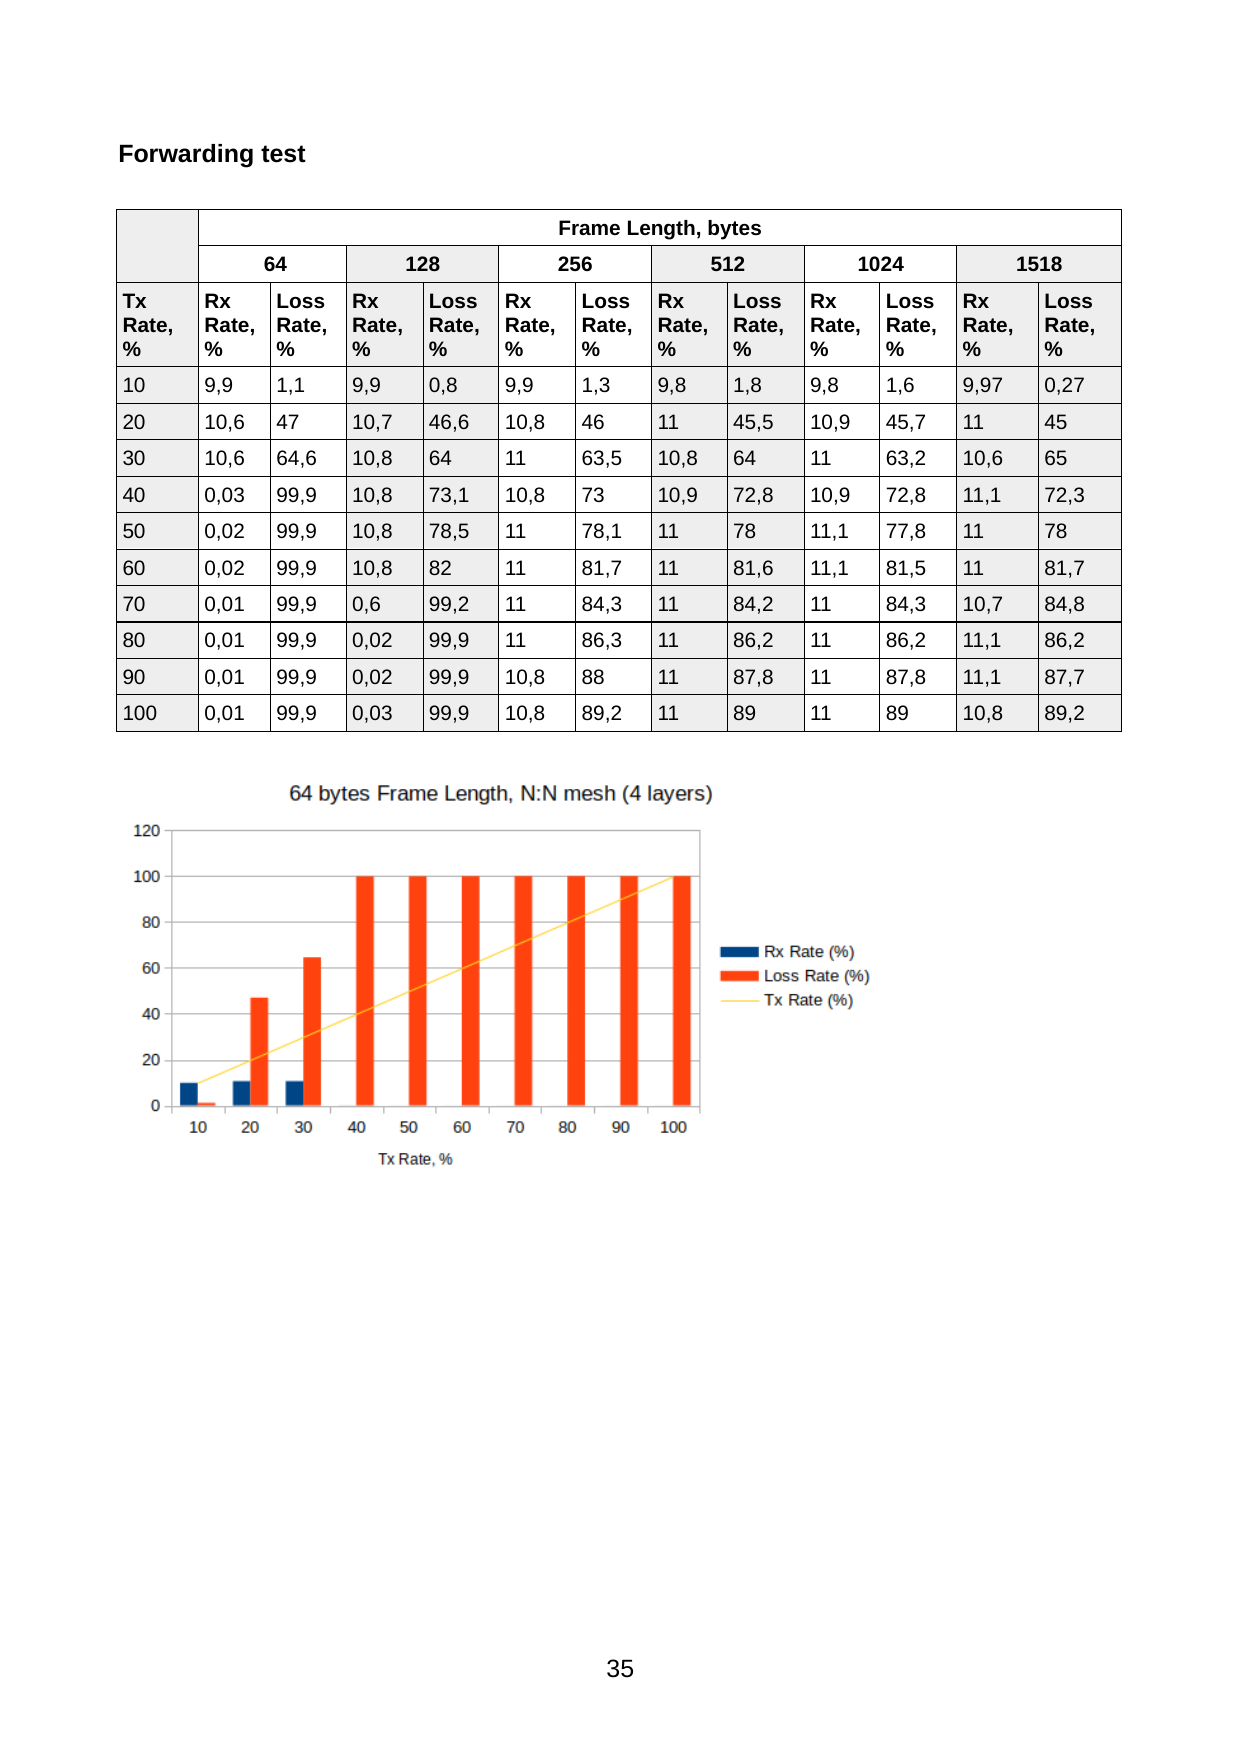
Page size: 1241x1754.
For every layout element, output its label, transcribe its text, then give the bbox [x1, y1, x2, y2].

table_cell 10,8 [957, 695, 1038, 731]
table_cell 11 [652, 586, 727, 621]
table_cell Loss Rate, % [576, 283, 651, 366]
table_cell Rx Rate, % [805, 283, 879, 366]
table_cell 11 [652, 623, 727, 658]
table_cell 46,6 [424, 404, 498, 439]
table_cell 1024 [805, 246, 956, 282]
table_cell 63,5 [576, 440, 651, 476]
table_cell 81,5 [880, 550, 956, 585]
table_cell 0,01 [199, 623, 270, 658]
table_cell Loss Rate, % [271, 283, 346, 366]
table_cell 86,2 [880, 623, 956, 658]
table_header Frame Length, bytes [199, 210, 1121, 245]
table_cell 11,1 [957, 623, 1038, 658]
table_cell 90 [117, 659, 198, 694]
table_cell 87,8 [728, 659, 804, 694]
table_cell 78 [1039, 513, 1121, 548]
table_cell 78 [728, 513, 804, 548]
table_cell 20 [117, 404, 198, 439]
table_cell 10,8 [499, 659, 575, 694]
table_cell 9,9 [499, 367, 575, 403]
table_cell 70 [117, 586, 198, 621]
table_cell 64,6 [271, 440, 346, 476]
table_cell 84,8 [1039, 586, 1121, 621]
table_cell 89 [880, 695, 956, 731]
table_cell 256 [499, 246, 651, 282]
table_cell 0,02 [199, 550, 270, 585]
table_cell 99,9 [424, 695, 498, 731]
table_cell 60 [117, 550, 198, 585]
table_cell 10,9 [805, 404, 879, 439]
table_cell 10,8 [652, 440, 727, 476]
table_cell 30 [117, 440, 198, 476]
table_cell 0,02 [347, 623, 423, 658]
table_cell 0,02 [199, 513, 270, 548]
table_cell 10,9 [652, 477, 727, 512]
table_cell 11 [805, 440, 879, 476]
table_cell 99,9 [271, 695, 346, 731]
table_cell 78,5 [424, 513, 498, 548]
table_cell 72,3 [1039, 477, 1121, 512]
table_cell 81,7 [1039, 550, 1121, 585]
table_cell 9,8 [652, 367, 727, 403]
table_cell 63,2 [880, 440, 956, 476]
table_cell 99,9 [271, 550, 346, 585]
table_cell 11 [499, 550, 575, 585]
table_cell 87,8 [880, 659, 956, 694]
table_cell 10,9 [805, 477, 879, 512]
table_cell 0,01 [199, 659, 270, 694]
table_cell 89 [728, 695, 804, 731]
table_cell 11 [652, 659, 727, 694]
table_cell Rx Rate, % [199, 283, 270, 366]
table_cell 9,8 [805, 367, 879, 403]
table_cell Loss Rate, % [424, 283, 498, 366]
table_cell 11 [805, 695, 879, 731]
table_cell 10,7 [347, 404, 423, 439]
table_cell 0,01 [199, 586, 270, 621]
table_cell 77,8 [880, 513, 956, 548]
table_cell 11 [805, 659, 879, 694]
table_cell 10,8 [347, 550, 423, 585]
table_cell 82 [424, 550, 498, 585]
table_cell 0,27 [1039, 367, 1121, 403]
table_cell Rx Rate, % [347, 283, 423, 366]
table_cell 0,8 [424, 367, 498, 403]
table_cell 11 [805, 623, 879, 658]
table_cell 84,3 [880, 586, 956, 621]
table_cell 10,8 [347, 513, 423, 548]
table_cell 40 [117, 477, 198, 512]
table_cell 10,8 [499, 477, 575, 512]
table_cell 99,9 [424, 623, 498, 658]
table_cell 99,9 [271, 513, 346, 548]
table_cell 50 [117, 513, 198, 548]
table_cell 86,2 [728, 623, 804, 658]
table_cell 128 [347, 246, 498, 282]
table_cell 11 [957, 550, 1038, 585]
table_cell 84,2 [728, 586, 804, 621]
table_cell 64 [728, 440, 804, 476]
table_cell 1518 [957, 246, 1121, 282]
table_cell 11 [957, 404, 1038, 439]
table_cell Loss Rate, % [728, 283, 804, 366]
table_cell 45 [1039, 404, 1121, 439]
table_cell 0,02 [347, 659, 423, 694]
table_cell Rx Rate, % [652, 283, 727, 366]
table_cell 99,9 [271, 586, 346, 621]
table_header [117, 210, 198, 282]
table_cell 10,6 [199, 404, 270, 439]
table_cell 11,1 [805, 550, 879, 585]
table_cell Tx Rate, % [117, 283, 198, 366]
table_cell 11 [499, 623, 575, 658]
table_cell 99,9 [271, 477, 346, 512]
table_cell 45,7 [880, 404, 956, 439]
table_cell 1,3 [576, 367, 651, 403]
table_cell 10,6 [957, 440, 1038, 476]
table_cell 10,7 [957, 586, 1038, 621]
table_cell 46 [576, 404, 651, 439]
table_cell 45,5 [728, 404, 804, 439]
table_cell 10,8 [347, 440, 423, 476]
table_cell 89,2 [1039, 695, 1121, 731]
table_cell 11 [652, 550, 727, 585]
table_cell 11 [499, 513, 575, 548]
table_cell 81,7 [576, 550, 651, 585]
table_cell 65 [1039, 440, 1121, 476]
table_cell 10,8 [499, 404, 575, 439]
table_cell 73,1 [424, 477, 498, 512]
table_cell 0,01 [199, 695, 270, 731]
table_cell 11 [499, 586, 575, 621]
table_cell Loss Rate, % [880, 283, 956, 366]
table_cell 10 [117, 367, 198, 403]
table_cell Rx Rate, % [499, 283, 575, 366]
table_cell 11,1 [805, 513, 879, 548]
table_cell 0,03 [199, 477, 270, 512]
table_cell 99,9 [271, 623, 346, 658]
table_cell 73 [576, 477, 651, 512]
table_cell 81,6 [728, 550, 804, 585]
table_cell 72,8 [880, 477, 956, 512]
table_cell 1,8 [728, 367, 804, 403]
table_cell 99,9 [424, 659, 498, 694]
table_cell 9,97 [957, 367, 1038, 403]
table_cell 11 [652, 513, 727, 548]
table_cell 9,9 [199, 367, 270, 403]
table_cell 88 [576, 659, 651, 694]
table_cell 1,1 [271, 367, 346, 403]
table_cell 84,3 [576, 586, 651, 621]
table_cell 86,3 [576, 623, 651, 658]
table_cell 10,8 [499, 695, 575, 731]
table_cell 47 [271, 404, 346, 439]
table_cell 0,03 [347, 695, 423, 731]
table_cell 512 [652, 246, 804, 282]
table_cell Loss Rate, % [1039, 283, 1121, 366]
table_cell 11 [652, 695, 727, 731]
table_cell 11,1 [957, 659, 1038, 694]
subtitle Forwarding test [118, 139, 1122, 168]
picture [118, 760, 886, 1194]
table_cell 64 [199, 246, 346, 282]
table_cell 11 [957, 513, 1038, 548]
table_cell 99,9 [271, 659, 346, 694]
table_cell 78,1 [576, 513, 651, 548]
table_cell 0,6 [347, 586, 423, 621]
table_cell 80 [117, 623, 198, 658]
table_cell 10,6 [199, 440, 270, 476]
table_cell 89,2 [576, 695, 651, 731]
table_cell Rx Rate, % [957, 283, 1038, 366]
table_cell 11 [652, 404, 727, 439]
table_cell 10,8 [347, 477, 423, 512]
table_cell 100 [117, 695, 198, 731]
table_cell 11,1 [957, 477, 1038, 512]
table_cell 11 [805, 586, 879, 621]
table_cell 99,2 [424, 586, 498, 621]
table_cell 9,9 [347, 367, 423, 403]
table_cell 64 [424, 440, 498, 476]
table_cell 72,8 [728, 477, 804, 512]
table_cell 1,6 [880, 367, 956, 403]
table_cell 86,2 [1039, 623, 1121, 658]
table_cell 87,7 [1039, 659, 1121, 694]
table_cell 11 [499, 440, 575, 476]
